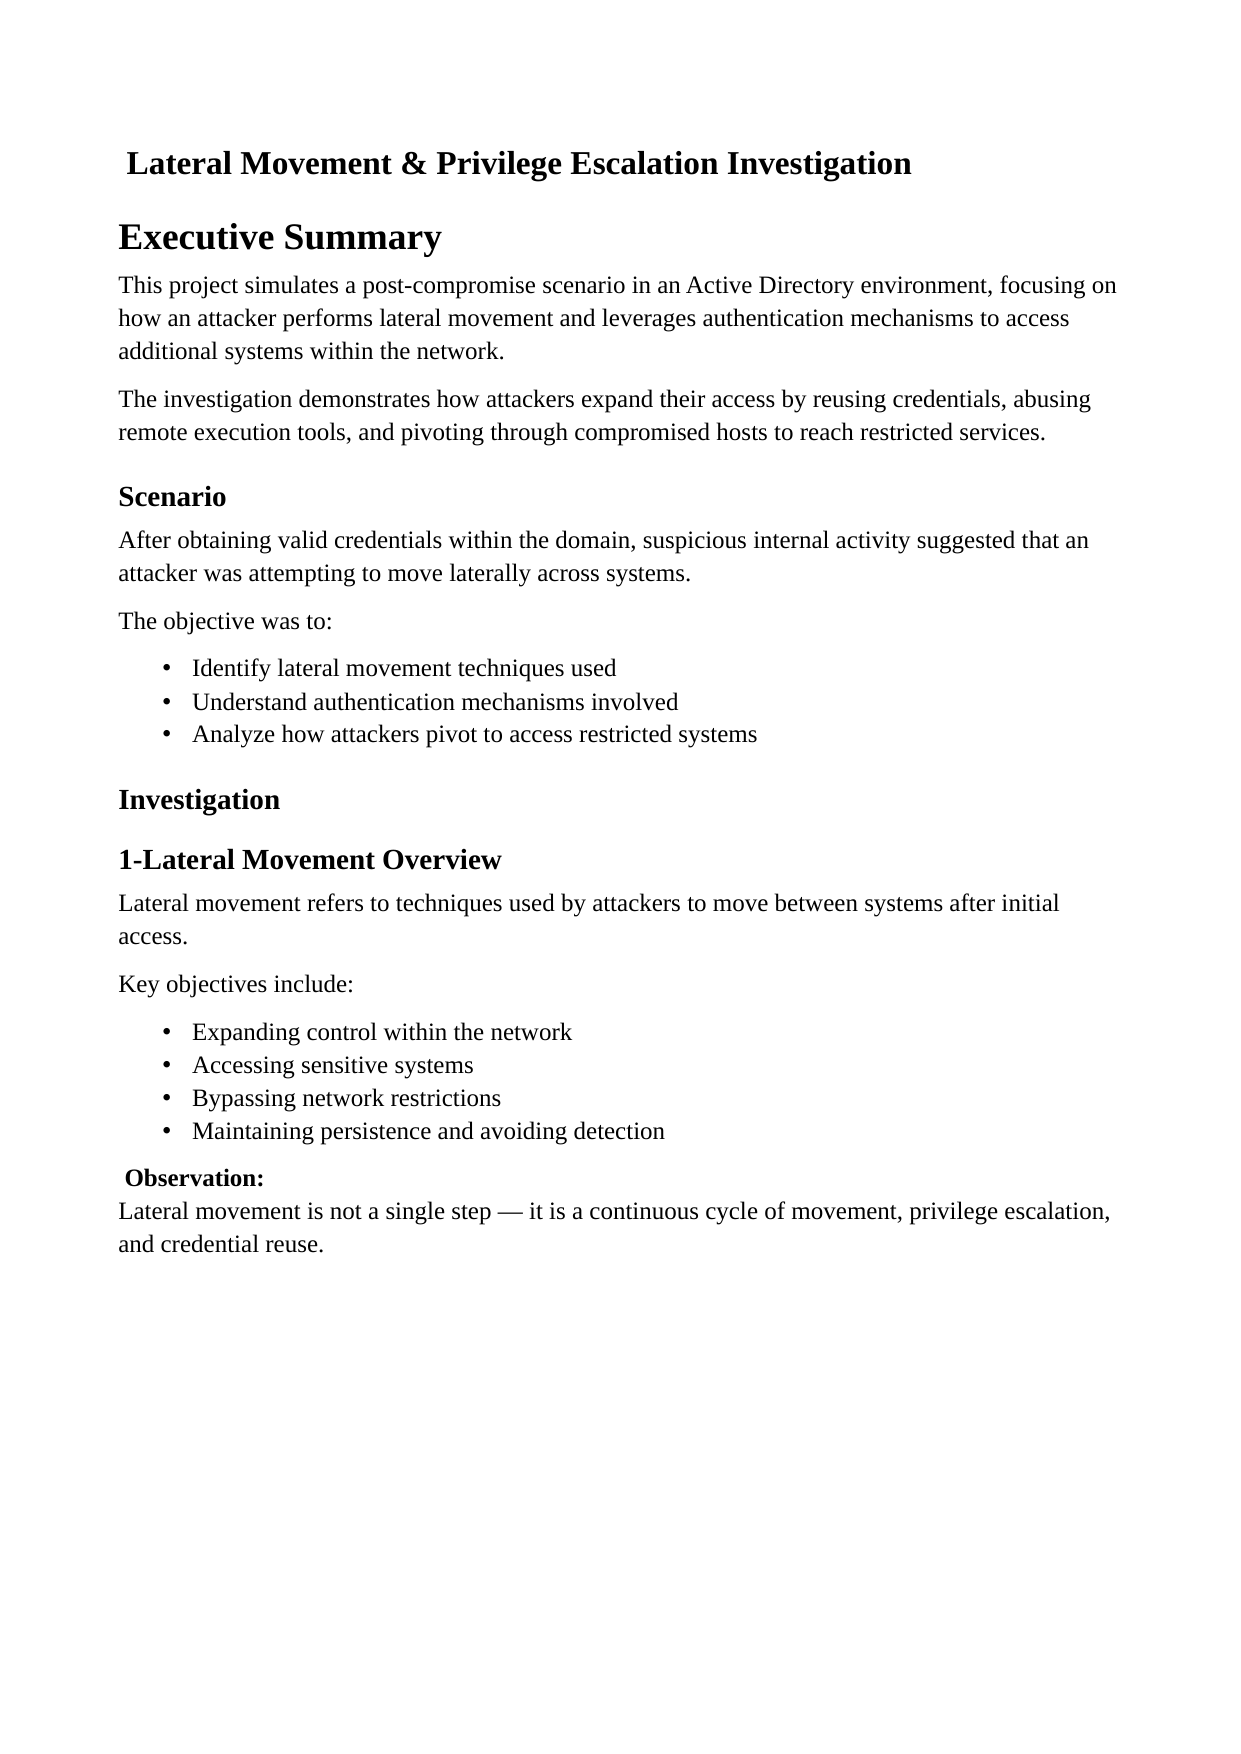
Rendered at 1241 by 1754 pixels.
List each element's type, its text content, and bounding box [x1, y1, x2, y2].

subtitle 1️-Lateral Movement Overview [118, 842, 1122, 876]
list Bypassing network restrictions [162, 1083, 1122, 1111]
text Lateral movement refers to techniques used by attackers to move between systems after initial access. [118, 888, 1122, 950]
subtitle Executive Summary [118, 215, 1122, 258]
list Expanding control within the network [162, 1017, 1122, 1045]
subtitle Lateral Movement & Privilege Escalation Investigation [118, 143, 1122, 181]
list Accessing sensitive systems [162, 1050, 1122, 1078]
text Key objectives include: [118, 969, 1122, 998]
list Analyze how attackers pivot to access restricted systems [162, 719, 1122, 748]
subtitle Scenario [118, 479, 1122, 513]
text This project simulates a post-compromise scenario in an Active Directory environment, focusing on how an attacker performs lateral movement and leverages authentication mechanisms to access additional systems within the network. [118, 270, 1122, 365]
text After obtaining valid credentials within the domain, suspicious internal activity suggested that an attacker was attempting to move laterally across systems. [118, 525, 1122, 587]
list Identify lateral movement techniques used [162, 653, 1122, 682]
subtitle Investigation [118, 782, 1122, 815]
list Understand authentication mechanisms involved [162, 687, 1122, 715]
text The objective was to: [118, 606, 1122, 635]
text Observation: Lateral movement is not a single step — it is a continuous cycle of movement, privilege escalation, and credential reuse. [118, 1163, 1122, 1258]
list Maintaining persistence and avoiding detection [162, 1116, 1122, 1144]
text The investigation demonstrates how attackers expand their access by reusing credentials, abusing remote execution tools, and pivoting through compromised hosts to reach restricted services. [118, 384, 1122, 446]
